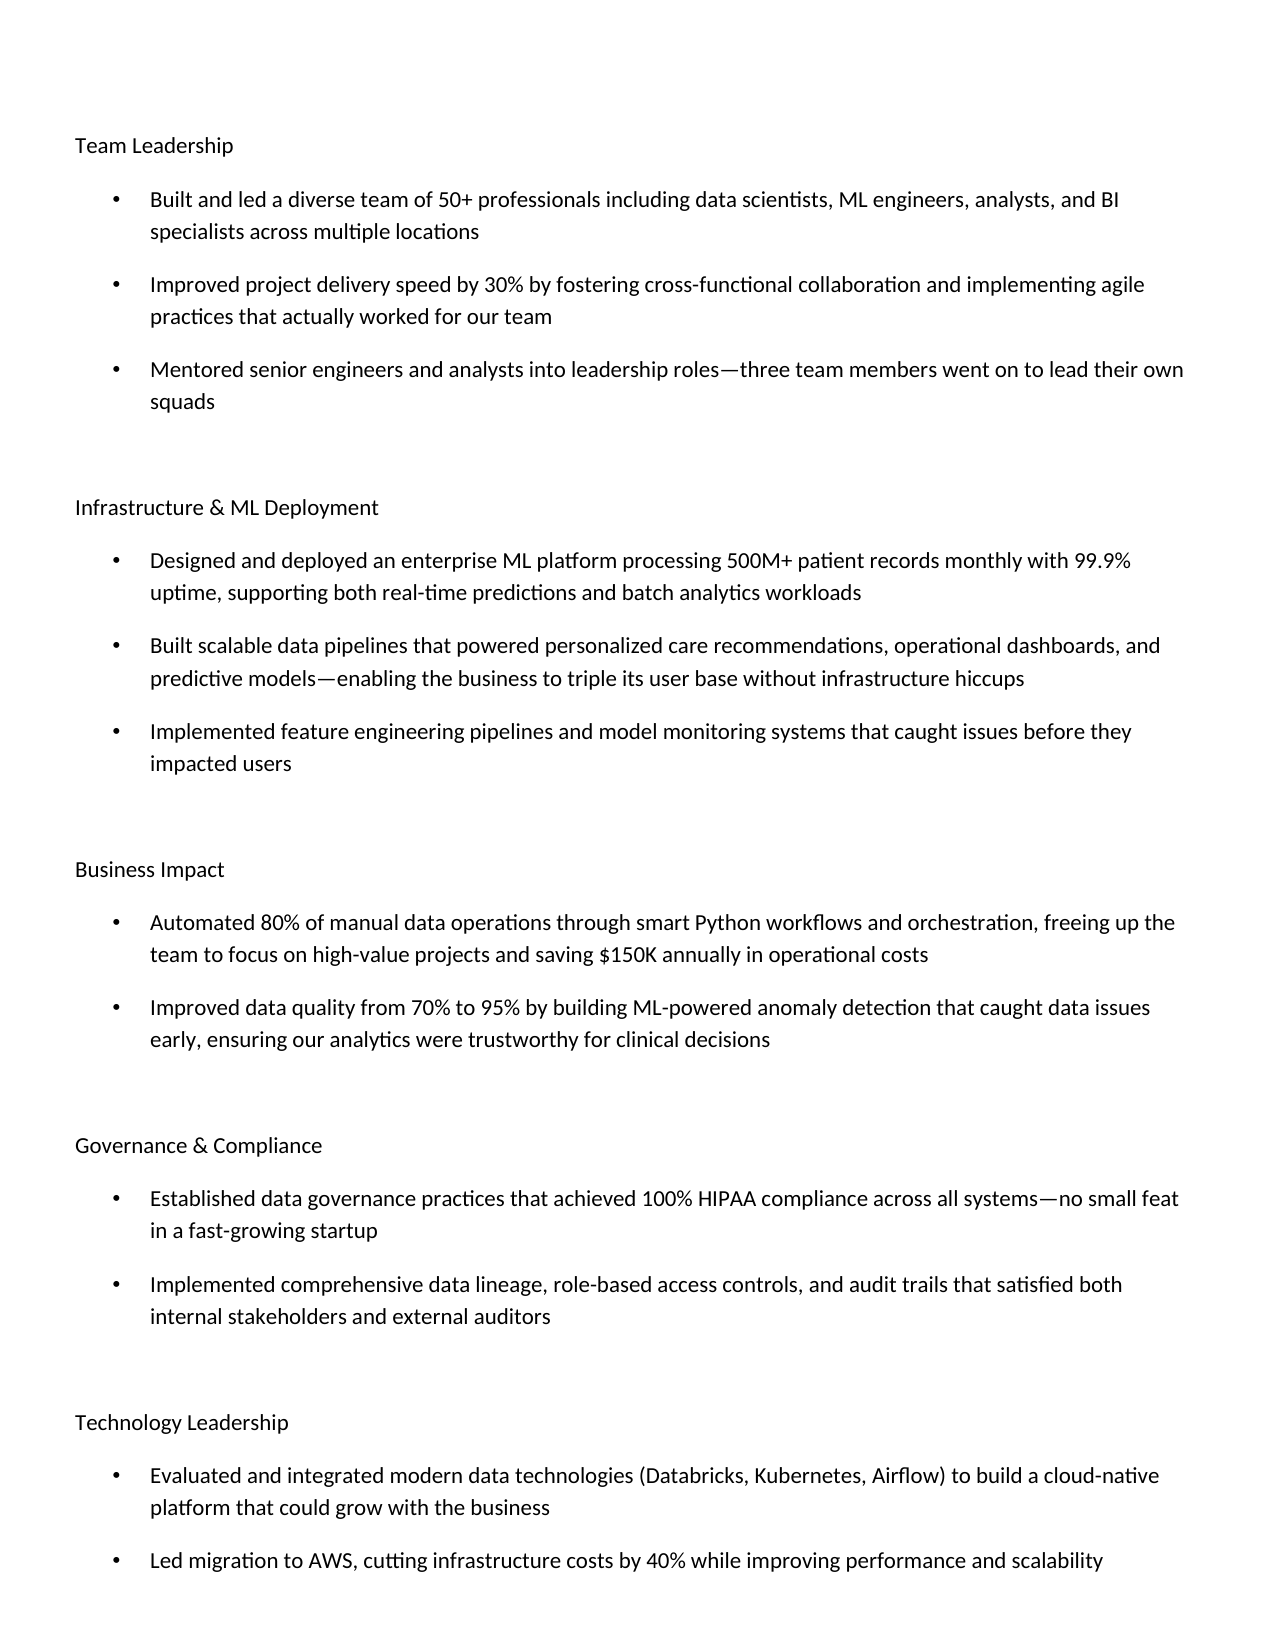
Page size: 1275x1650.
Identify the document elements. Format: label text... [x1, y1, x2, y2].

list Led migration to AWS, cutting infrastructure costs by 40% while improving performance and scalability [112, 1493, 1200, 1521]
list Established data governance practices that achieved 100% HIPAA compliance across all systems—no small feat in a fast-growing startup [112, 1131, 1200, 1192]
list Built scalable data pipelines that powered personalized care recommendations, operational dashboards, and predictive models—enabling the business to triple its user base without infrastructure hiccups [112, 578, 1200, 639]
text Governance & Compliance [75, 1078, 1200, 1106]
list Improved project delivery speed by 30% by fostering cross-functional collaboration and implementing agile practices that actually worked for our team [112, 217, 1200, 277]
list Automated 80% of manual data operations through smart Python workflows and orchestration, freeing up the team to focus on high-value projects and saving $150K annually in operational costs [112, 855, 1200, 915]
text Technology Leadership [75, 1355, 1200, 1383]
text Infrastructure & ML Deployment [75, 440, 1200, 468]
list Evaluated and integrated modern data technologies (Databricks, Kubernetes, Airflow) to build a cloud-native platform that could grow with the business [112, 1408, 1200, 1468]
list Built and led a diverse team of 50+ professionals including data scientists, ML engineers, analysts, and BI specialists across multiple locations [112, 132, 1200, 192]
text Business Impact [75, 802, 1200, 830]
list Implemented feature engineering pipelines and model monitoring systems that caught issues before they impacted users [112, 664, 1200, 724]
list Implemented comprehensive data lineage, role-based access controls, and audit trails that satisfied both internal stakeholders and external auditors [112, 1217, 1200, 1277]
list Designed and deployed an enterprise ML platform processing 500M+ patient records monthly with 99.9% uptime, supporting both real-time predictions and batch analytics workloads [112, 493, 1200, 553]
list Improved data quality from 70% to 95% by building ML-powered anomaly detection that caught data issues early, ensuring our analytics were trustworthy for clinical decisions [112, 940, 1200, 1000]
list Mentored senior engineers and analysts into leadership roles—three team members went on to lead their own squads [112, 302, 1200, 362]
